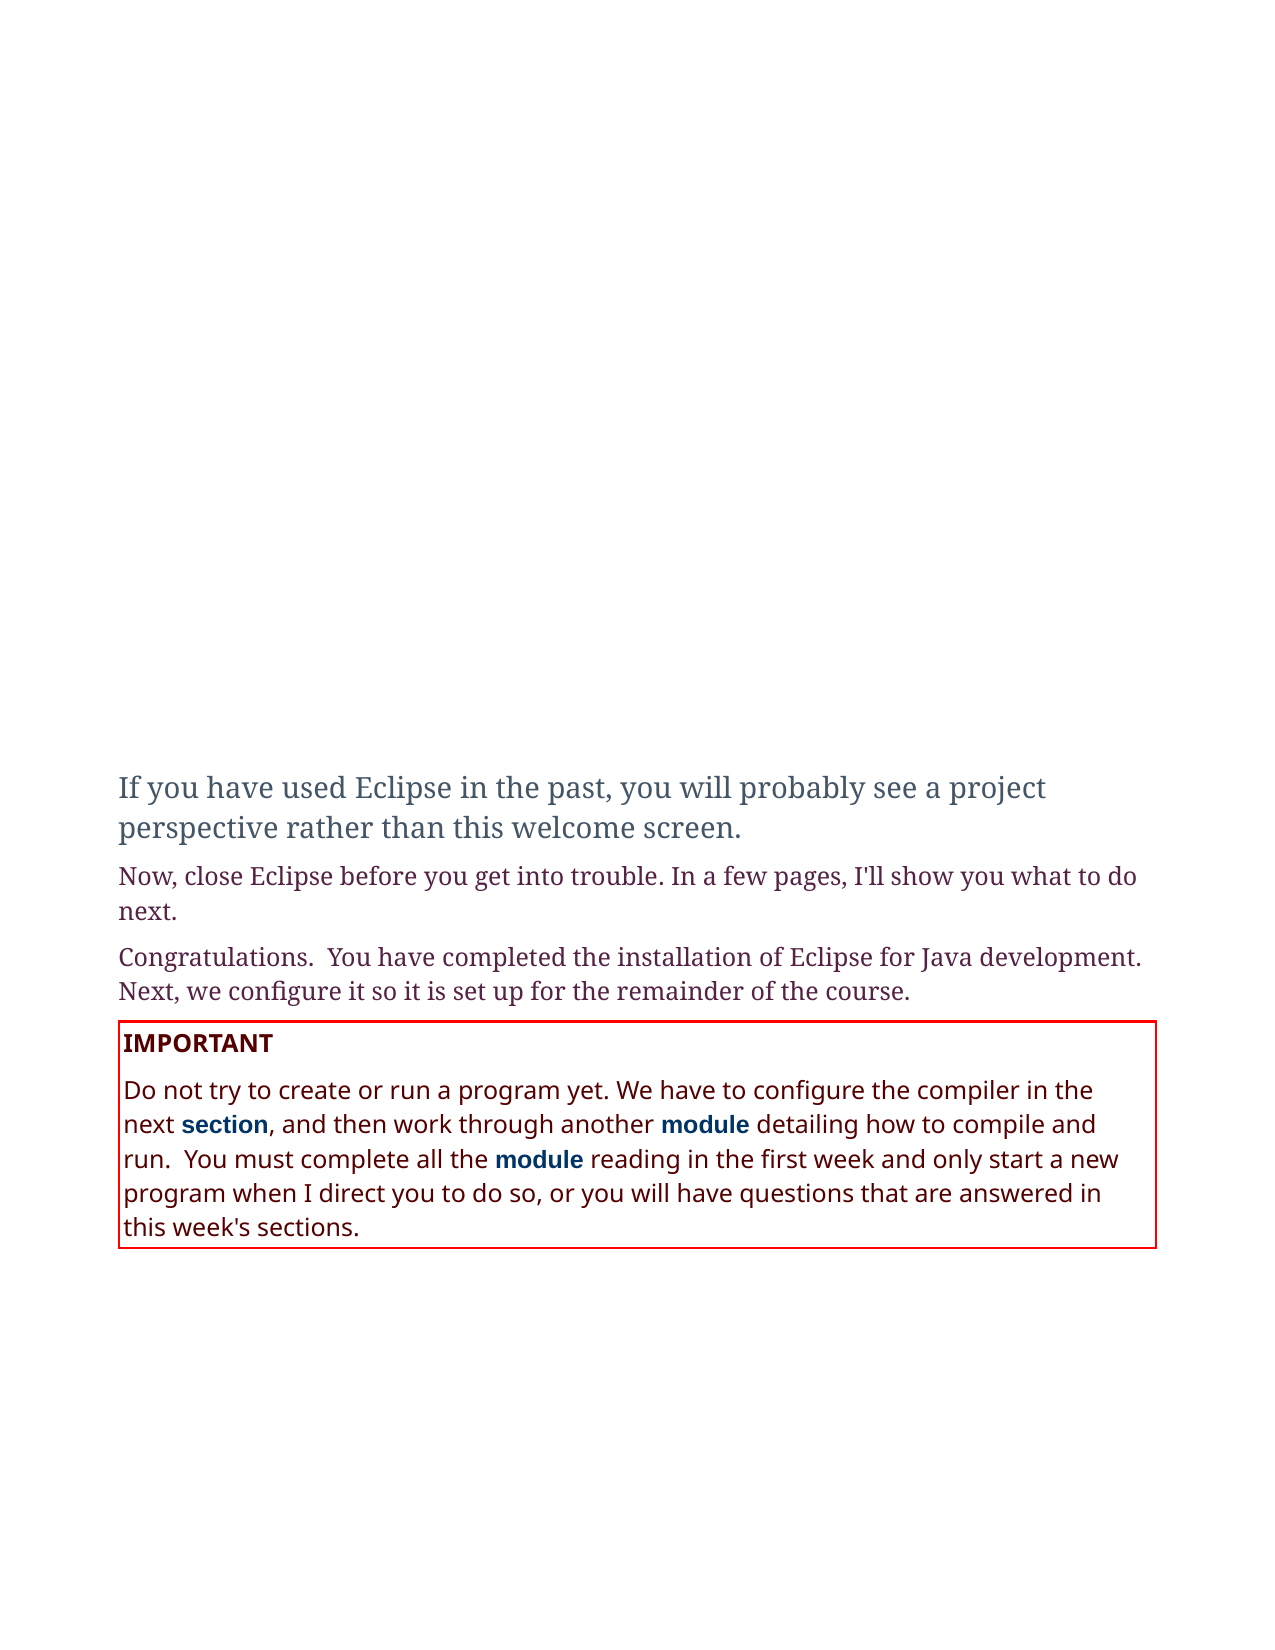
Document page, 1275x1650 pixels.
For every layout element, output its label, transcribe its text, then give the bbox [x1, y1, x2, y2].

text Now, close Eclipse before you get into trouble. In a few pages, I'll show you what to do next. [118, 859, 1157, 927]
text Congratulations. You have completed the installation of Eclipse for Java development. Next, we configure it so it is set up for the remainder of the course. [118, 940, 1157, 1008]
text Do not try to create or run a program yet. We have to configure the compiler in the next section, and then work through another module detailing how to compile and run. You must complete all the module reading in the first week and only start a new program when I direct you to do so, or you will have questions that are answered in this week's sections. [120, 1067, 1155, 1247]
text IMPORTANT [120, 1023, 1155, 1060]
text If you have used Eclipse in the past, you will probably see a project perspective rather than this welcome screen. [118, 767, 1157, 847]
